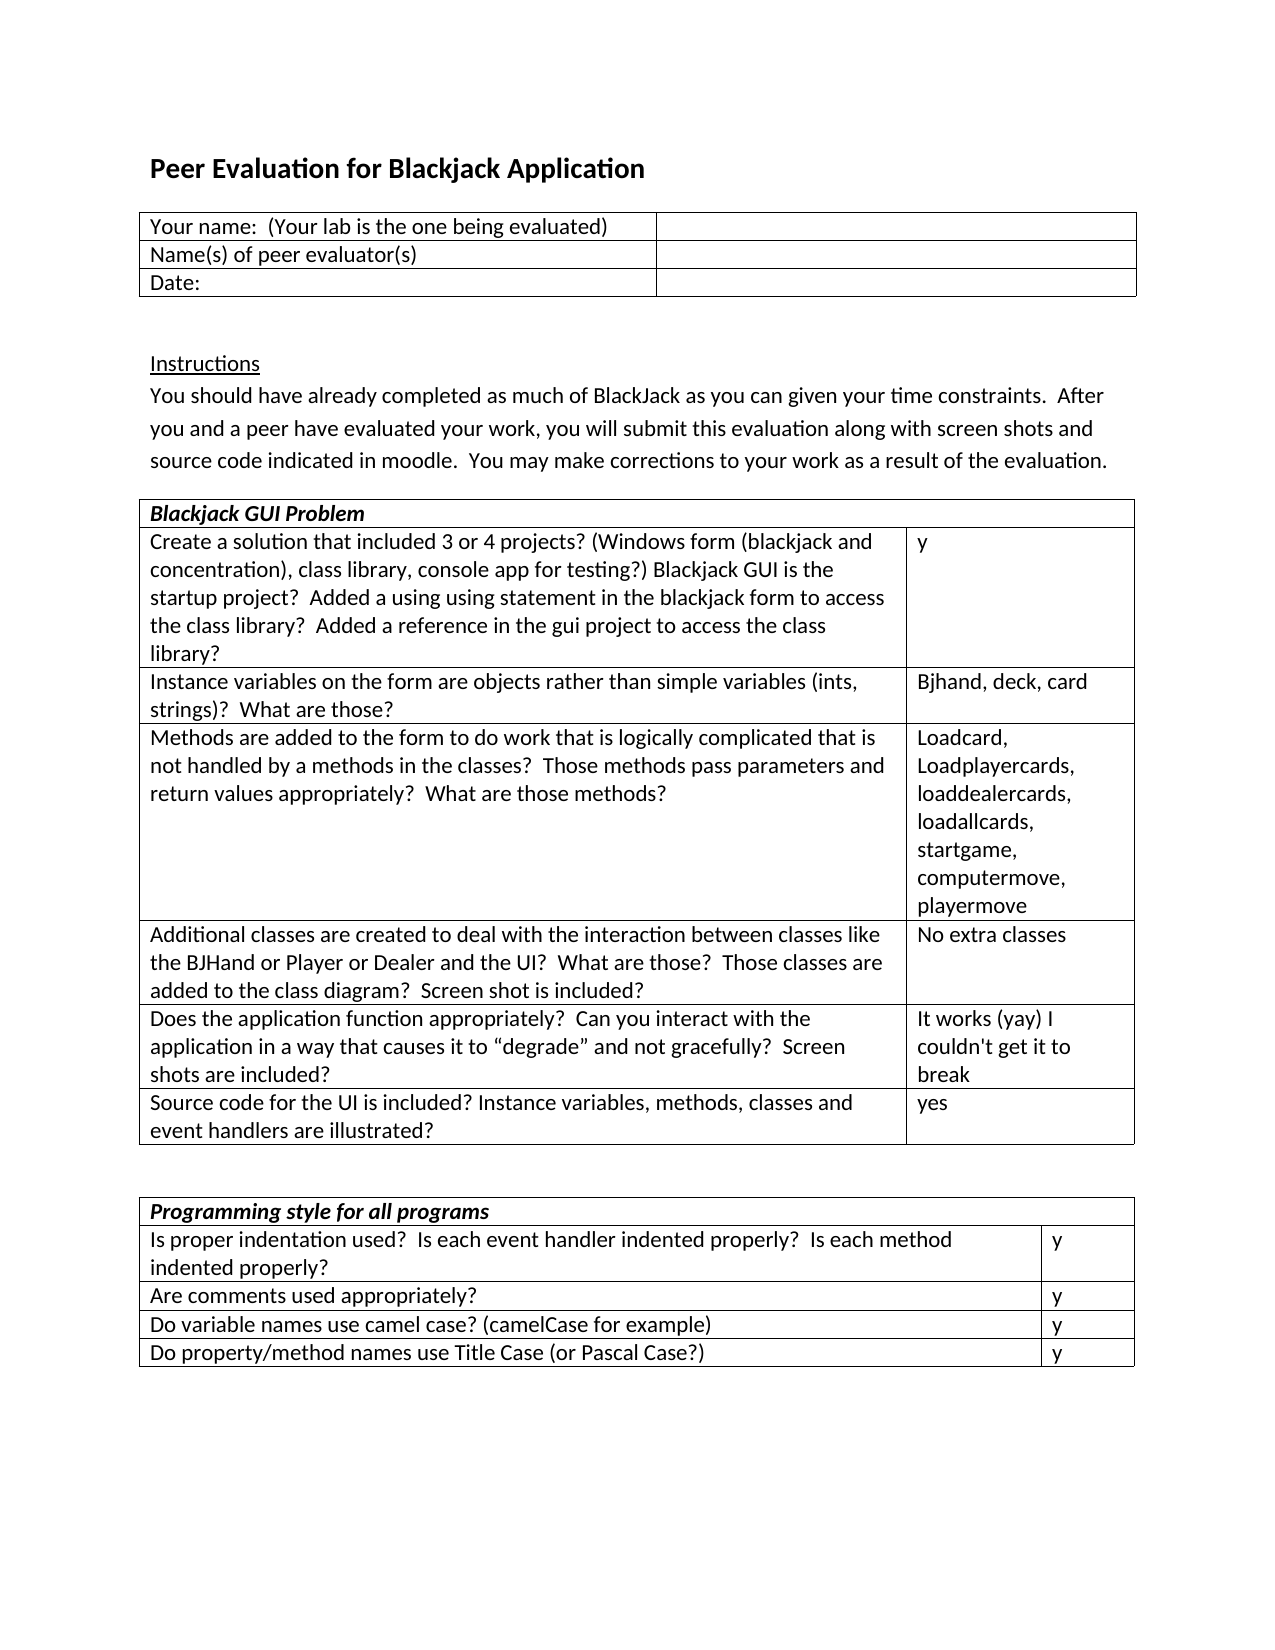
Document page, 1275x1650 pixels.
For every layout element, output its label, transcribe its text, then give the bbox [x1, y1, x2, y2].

table_cell Instance variables on the form are objects rather than simple variables (ints, strings)? What are those? [140, 668, 906, 723]
table_cell [657, 269, 1136, 296]
table_cell Bjhand, deck, card [907, 668, 1134, 723]
table_cell Name(s) of peer evaluator(s) [140, 241, 656, 268]
table_cell Do variable names use camel case? (camelCase for example) [140, 1311, 1041, 1338]
text Instructions You should have already completed as much of BlackJack as you can given your time constraints. After you and a peer have evaluated your work, you will submit this evaluation along with screen shots and source code indicated in moodle. You may make corrections to your work as a result of the evaluation. [150, 349, 1125, 474]
table_cell y [1042, 1339, 1134, 1366]
table_cell y [1042, 1311, 1134, 1338]
table_cell y [1042, 1226, 1134, 1281]
table_header Blackjack GUI Problem [140, 500, 1134, 527]
table_cell Date: [140, 269, 656, 296]
table_cell y [1042, 1282, 1134, 1309]
table_cell No extra classes [907, 921, 1134, 1004]
text Peer Evaluation for Blackjack Application [150, 150, 1125, 186]
table_header Your name: (Your lab is the one being evaluated) [140, 213, 656, 240]
table_header [657, 213, 1136, 240]
table_cell Source code for the UI is included? Instance variables, methods, classes and event handlers are illustrated? [140, 1089, 906, 1144]
table_cell Additional classes are created to deal with the interaction between classes like the BJHand or Player or Dealer and the UI? What are those? Those classes are added to the class diagram? Screen shot is included? [140, 921, 906, 1004]
table_cell yes [907, 1089, 1134, 1144]
table_cell Does the application function appropriately? Can you interact with the application in a way that causes it to “degrade” and not gracefully? Screen shots are included? [140, 1005, 906, 1088]
table_header Programming style for all programs [140, 1198, 1134, 1225]
table_cell It works (yay) I couldn't get it to break [907, 1005, 1134, 1088]
table_cell Loadcard, Loadplayercards, loaddealercards, loadallcards, startgame, computermove, playermove [907, 724, 1134, 919]
table_cell Is proper indentation used? Is each event handler indented properly? Is each method indented properly? [140, 1226, 1041, 1281]
table_cell y [907, 528, 1134, 667]
table_cell [657, 241, 1136, 268]
table_cell Create a solution that included 3 or 4 projects? (Windows form (blackjack and concentration), class library, console app for testing?) Blackjack GUI is the startup project? Added a using using statement in the blackjack form to access the class library? Added a reference in the gui project to access the class library? [140, 528, 906, 667]
table_cell Are comments used appropriately? [140, 1282, 1041, 1309]
table_cell Do property/method names use Title Case (or Pascal Case?) [140, 1339, 1041, 1366]
table_cell Methods are added to the form to do work that is logically complicated that is not handled by a methods in the classes? Those methods pass parameters and return values appropriately? What are those methods? [140, 724, 906, 919]
